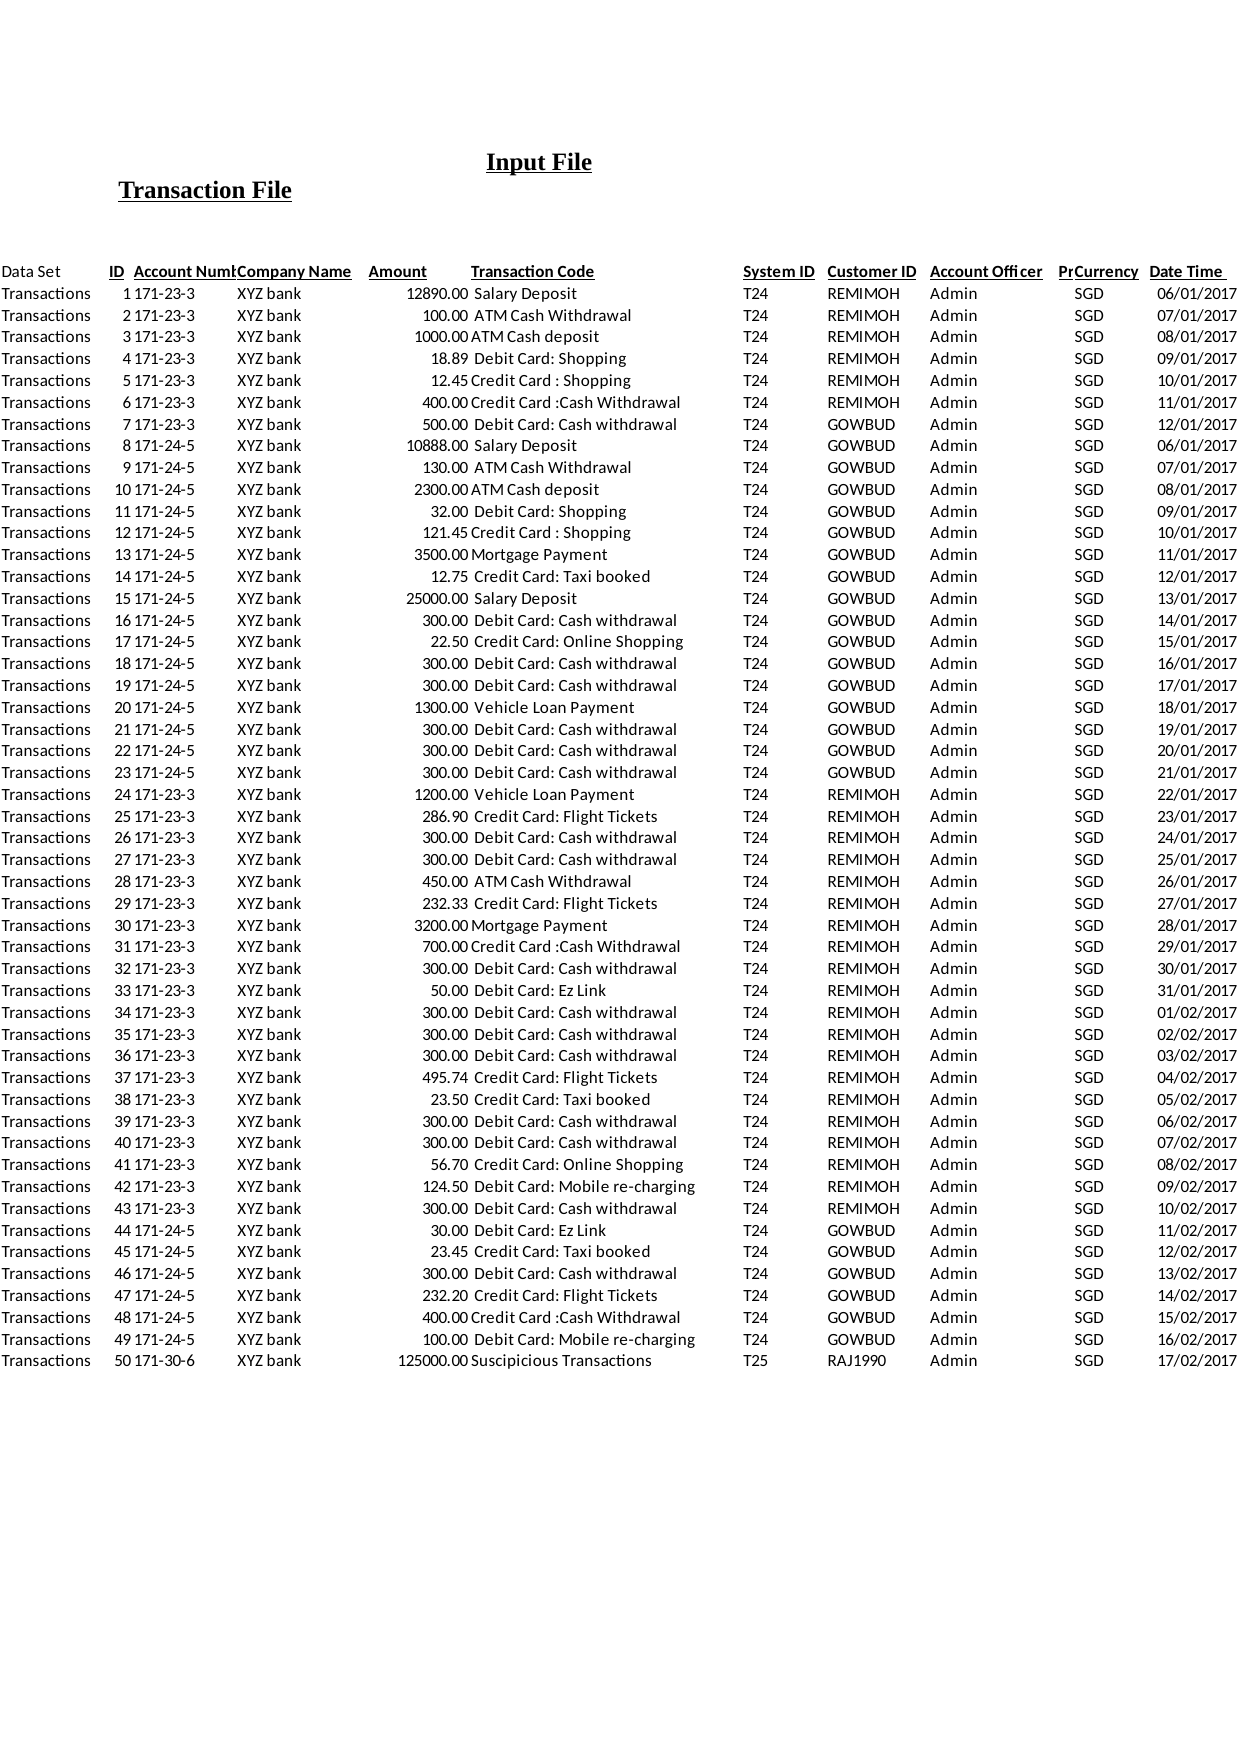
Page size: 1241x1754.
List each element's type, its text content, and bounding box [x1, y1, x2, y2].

text Transaction File [118, 176, 1122, 204]
text Input File [118, 147, 1122, 176]
